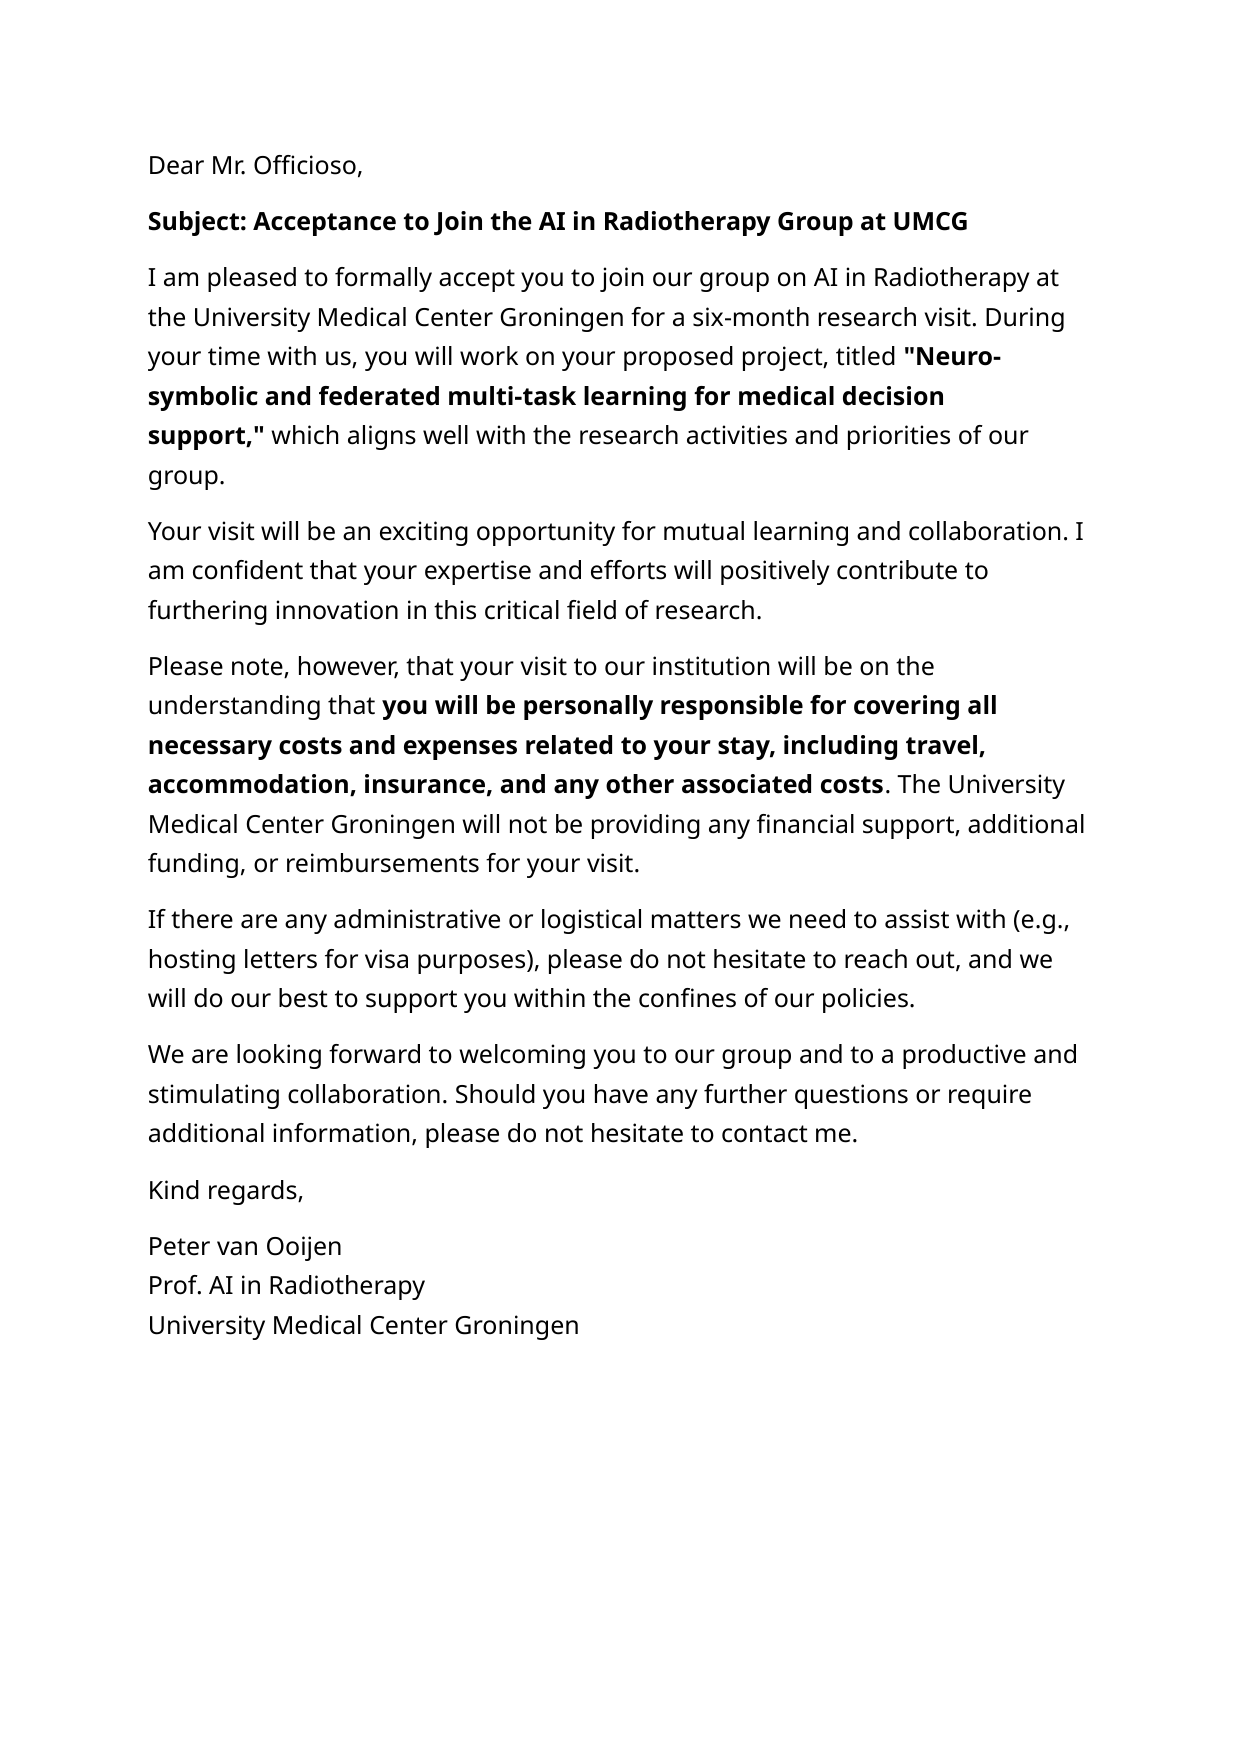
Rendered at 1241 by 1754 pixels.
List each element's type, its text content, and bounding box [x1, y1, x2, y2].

text Please note, however, that your visit to our institution will be on the understanding that you will be personally responsible for covering all necessary costs and expenses related to your stay, including travel, accommodation, insurance, and any other associated costs. The University Medical Center Groningen will not be providing any financial support, additional funding, or reimbursements for your visit. [148, 648, 1093, 880]
text Your visit will be an exciting opportunity for mutual learning and collaboration. I am confident that your expertise and efforts will positively contribute to furthering innovation in this critical field of research. [148, 513, 1093, 626]
text Subject: Acceptance to Join the AI in Radiotherapy Group at UMCG [148, 204, 1093, 238]
text Kind regards, [148, 1172, 1093, 1206]
text Dear Mr. Officioso, [148, 148, 1093, 182]
text Peter van Ooijen Prof. AI in Radiotherapy University Medical Center Groningen [148, 1228, 1093, 1341]
text If there are any administrative or logistical matters we need to assist with (e.g., hosting letters for visa purposes), please do not hesitate to reach out, and we will do our best to support you within the confines of our policies. [148, 902, 1093, 1015]
text I am pleased to formally accept you to join our group on AI in Radiotherapy at the University Medical Center Groningen for a six-month research visit. During your time with us, you will work on your proposed project, titled "Neuro-symbolic and federated multi-task learning for medical decision support," which aligns well with the research activities and priorities of our group. [148, 260, 1093, 491]
text We are looking forward to welcoming you to our group and to a productive and stimulating collaboration. Should you have any further questions or require additional information, please do not hesitate to contact me. [148, 1037, 1093, 1150]
